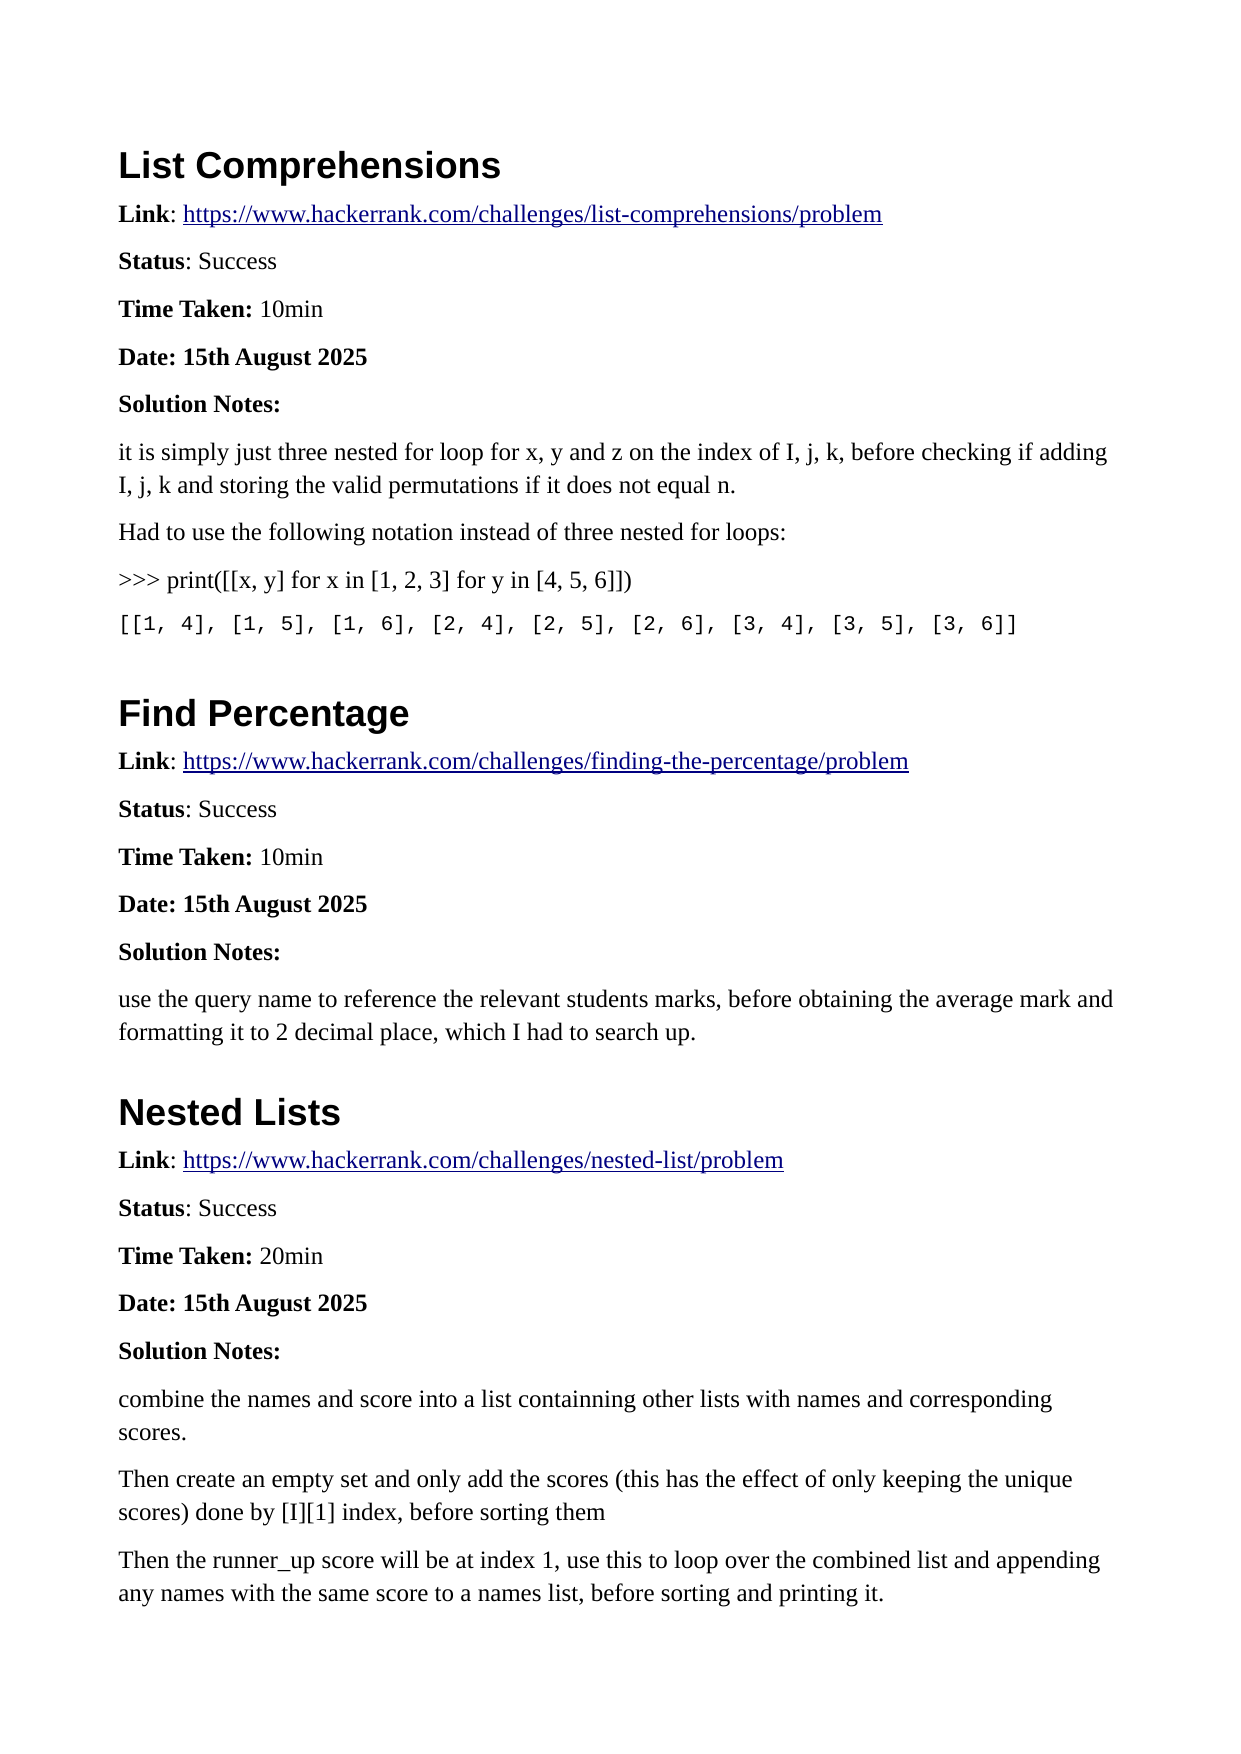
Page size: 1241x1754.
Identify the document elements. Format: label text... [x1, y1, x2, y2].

text Then create an empty set and only add the scores (this has the effect of only keeping the unique scores) done by [I][1] index, before sorting them [118, 1464, 1122, 1526]
text Time Taken: 10min [118, 294, 1122, 323]
text use the query name to reference the relevant students marks, before obtaining the average mark and formatting it to 2 decimal place, which I had to search up. [118, 984, 1122, 1046]
text Solution Notes: [118, 937, 1122, 966]
subtitle Nested Lists [118, 1090, 1122, 1133]
text Status: Success [118, 246, 1122, 275]
text combine the names and score into a list containning other lists with names and corresponding scores. [118, 1384, 1122, 1445]
text Status: Success [118, 1193, 1122, 1222]
text Solution Notes: [118, 389, 1122, 418]
text Solution Notes: [118, 1336, 1122, 1365]
text Had to use the following notation instead of three nested for loops: [118, 517, 1122, 546]
subtitle Find Percentage [118, 691, 1122, 734]
text Time Taken: 20min [118, 1241, 1122, 1269]
subtitle List Comprehensions [118, 143, 1122, 186]
text Link: https://www.hackerrank.com/challenges/finding-the-percentage/problem [118, 746, 1122, 775]
text Then the runner_up score will be at index 1, use this to loop over the combined list and appending any names with the same score to a names list, before sorting and printing it. [118, 1545, 1122, 1607]
text Date: 15th August 2025 [118, 889, 1122, 918]
text Link: https://www.hackerrank.com/challenges/list-comprehensions/problem [118, 199, 1122, 227]
text [[1, 4], [1, 5], [1, 6], [2, 4], [2, 5], [2, 6], [3, 4], [3, 5], [3, 6]] [118, 613, 1122, 636]
text Status: Success [118, 794, 1122, 823]
text Date: 15th August 2025 [118, 342, 1122, 370]
text Link: https://www.hackerrank.com/challenges/nested-list/problem [118, 1146, 1122, 1174]
text Date: 15th August 2025 [118, 1288, 1122, 1317]
text Time Taken: 10min [118, 842, 1122, 870]
text >>> print([[x, y] for x in [1, 2, 3] for y in [4, 5, 6]]) [118, 565, 1122, 594]
text it is simply just three nested for loop for x, y and z on the index of I, j, k, before checking if adding I, j, k and storing the valid permutations if it does not equal n. [118, 437, 1122, 498]
